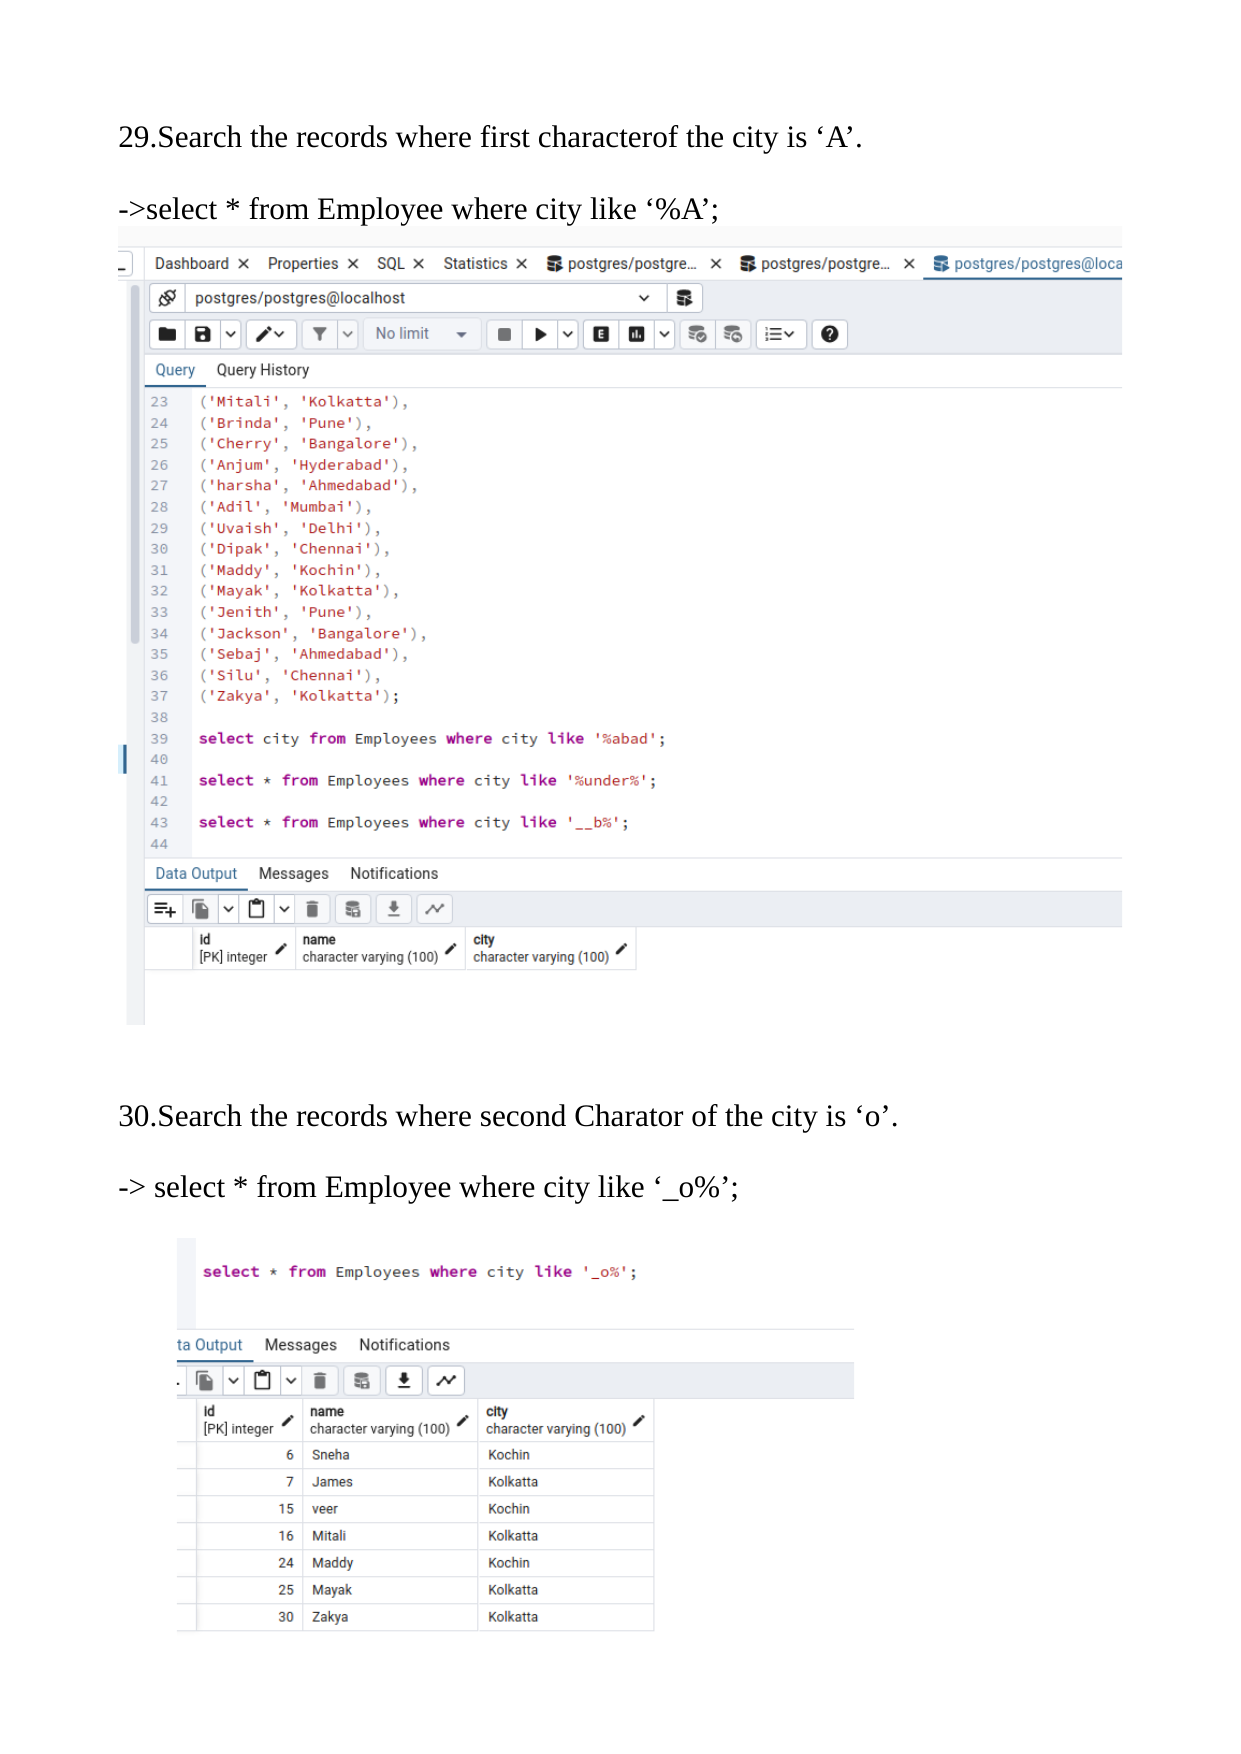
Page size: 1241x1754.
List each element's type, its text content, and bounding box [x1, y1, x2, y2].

text 29.Search the records where first characterof the city is ‘A’. [118, 118, 1122, 154]
picture [176, 1238, 855, 1734]
picture [118, 226, 1123, 1025]
text ->select * from Employee where city like ‘%A’; [118, 190, 1122, 226]
text -> select * from Employee where city like ‘_o%’; [118, 1169, 1122, 1205]
text 30.Search the records where second Charator of the city is ‘o’. [118, 1097, 1122, 1133]
